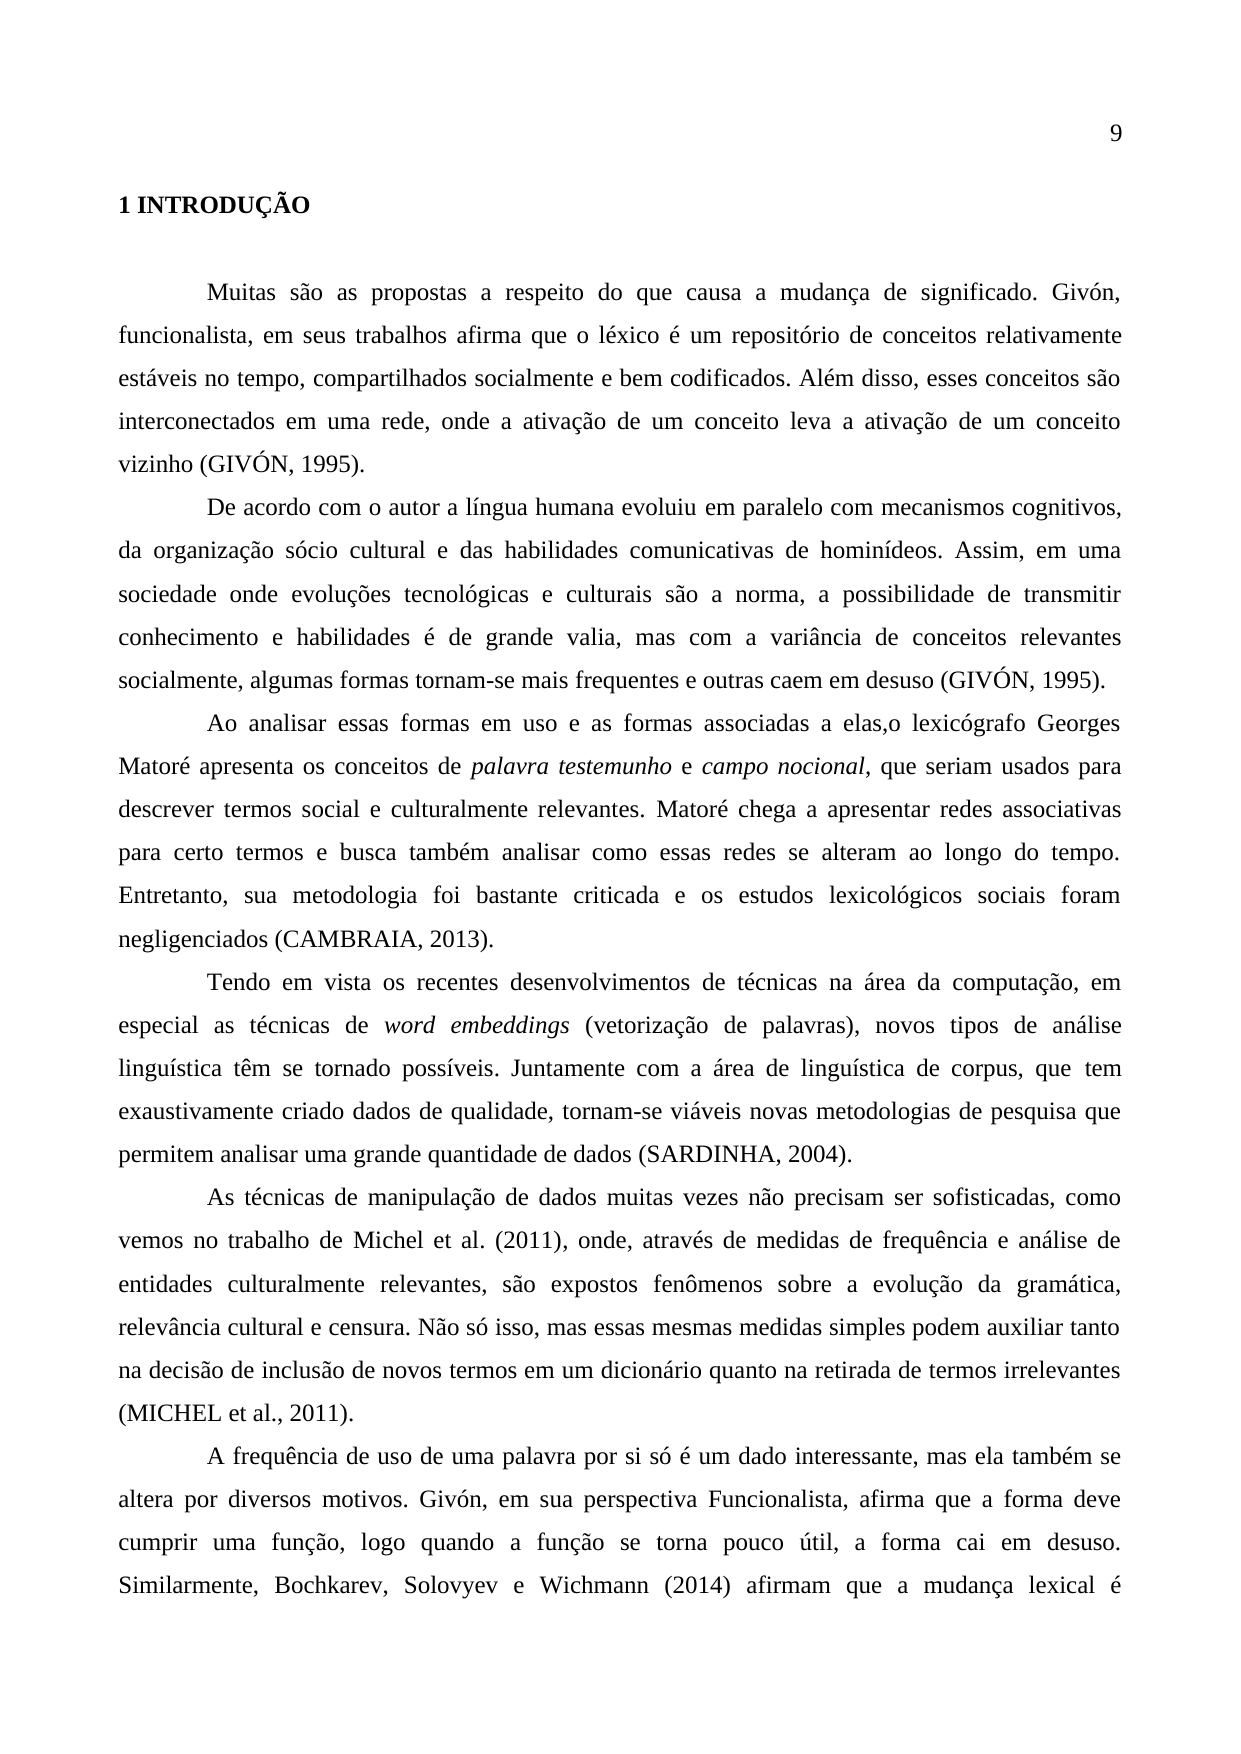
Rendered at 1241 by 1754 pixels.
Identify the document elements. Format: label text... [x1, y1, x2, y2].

text As técnicas de manipulação de dados muitas vezes não precisam ser sofisticadas, como vemos no trabalho de Michel et al. (2011), onde, através de medidas de frequência e análise de entidades culturalmente relevantes, são expostos fenômenos sobre a evolução da gramática, relevância cultural e censura. Não só isso, mas essas mesmas medidas simples podem auxiliar tanto na decisão de inclusão de novos termos em um dicionário quanto na retirada de termos irrelevantes (MICHEL et al., 2011). [118, 1182, 1122, 1427]
text Muitas são as propostas a respeito do que causa a mudança de significado. Givón, funcionalista, em seus trabalhos afirma que o léxico é um repositório de conceitos relativamente estáveis no tempo, compartilhados socialmente e bem codificados. Além disso, esses conceitos são interconectados em uma rede, onde a ativação de um conceito leva a ativação de um conceito vizinho (GIVÓN, 1995). [118, 277, 1122, 478]
text A frequência de uso de uma palavra por si só é um dado interessante, mas ela também se altera por diversos motivos. Givón, em sua perspectiva Funcionalista, afirma que a forma deve cumprir uma função, logo quando a função se torna pouco útil, a forma cai em desuso. Similarmente, Bochkarev, Solovyev e Wichmann (2014) afirmam que a mudança lexical é [118, 1441, 1122, 1599]
text De acordo com o autor a língua humana evoluiu em paralelo com mecanismos cognitivos, da organização sócio cultural e das habilidades comunicativas de hominídeos. Assim, em uma sociedade onde evoluções tecnológicas e culturais são a norma, a possibilidade de transmitir conhecimento e habilidades é de grande valia, mas com a variância de conceitos relevantes socialmente, algumas formas tornam-se mais frequentes e outras caem em desuso (GIVÓN, 1995). [118, 492, 1122, 694]
text Ao analisar essas formas em uso e as formas associadas a elas,o lexicógrafo Georges Matoré apresenta os conceitos de palavra testemunho e campo nocional, que seriam usados para descrever termos social e culturalmente relevantes. Matoré chega a apresentar redes associativas para certo termos e busca também analisar como essas redes se alteram ao longo do tempo. Entretanto, sua metodologia foi bastante criticada e os estudos lexicológicos sociais foram negligenciados (CAMBRAIA, 2013). [118, 708, 1122, 952]
text Tendo em vista os recentes desenvolvimentos de técnicas na área da computação, em especial as técnicas de word embeddings (vetorização de palavras), novos tipos de análise linguística têm se tornado possíveis. Juntamente com a área de linguística de corpus, que tem exaustivamente criado dados de qualidade, tornam-se viáveis novas metodologias de pesquisa que permitem analisar uma grande quantidade de dados (SARDINHA, 2004). [118, 967, 1122, 1168]
subtitle 1 introdução [118, 191, 1122, 219]
